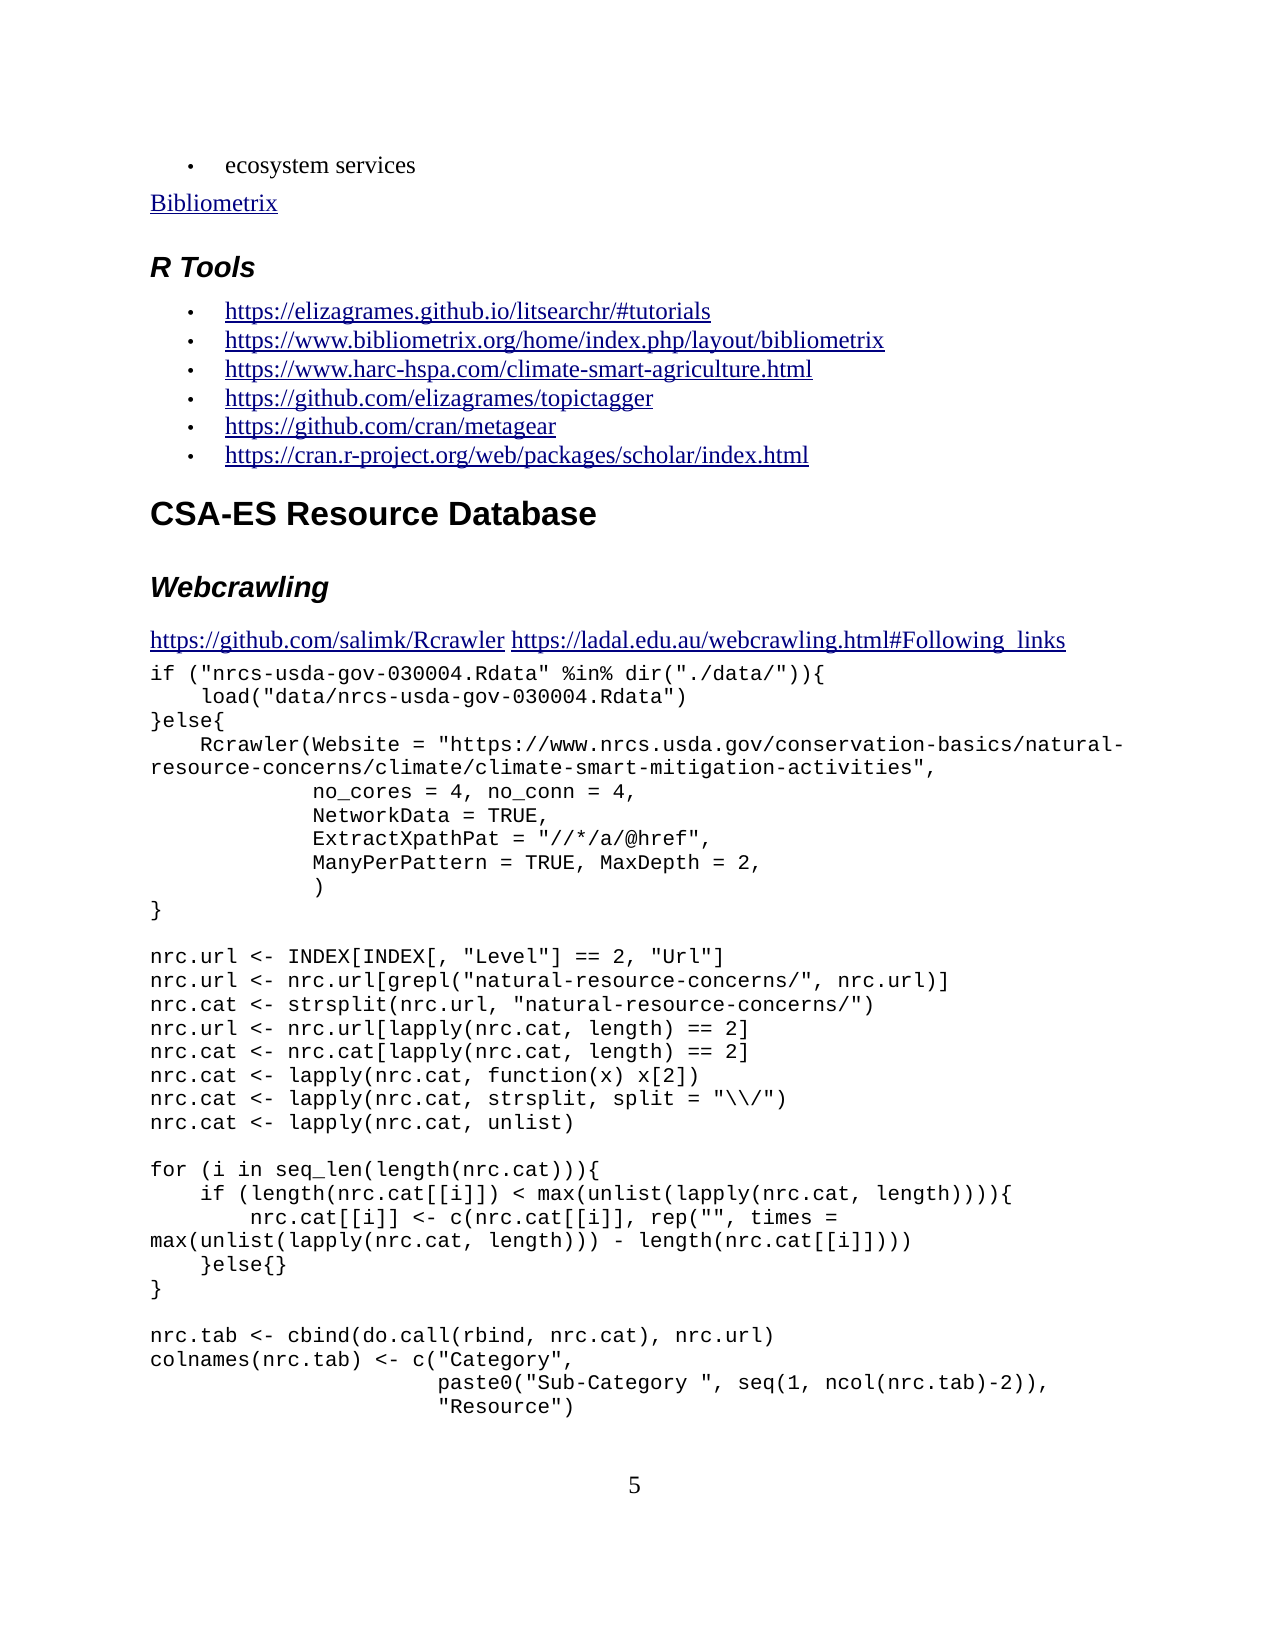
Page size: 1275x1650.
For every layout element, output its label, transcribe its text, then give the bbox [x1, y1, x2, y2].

text nrc.url <- INDEX[INDEX[, "Level"] == 2, "Url"] [150, 947, 1125, 970]
list https://www.harc-hspa.com/climate-smart-agriculture.html [187, 354, 1125, 383]
text nrc.cat <- strsplit(nrc.url, "natural-resource-concerns/") [150, 994, 1125, 1017]
text }else{ [150, 710, 1125, 734]
text https://github.com/salimk/Rcrawler https://ladal.edu.au/webcrawling.html#Following_links [150, 625, 1125, 654]
text nrc.tab <- cbind(do.call(rbind, nrc.cat), nrc.url) [150, 1325, 1125, 1348]
text if (length(nrc.cat[[i]]) < max(unlist(lapply(nrc.cat, length)))){ [150, 1183, 1125, 1207]
text Bibliometrix [150, 188, 1125, 216]
text ManyPerPattern = TRUE, MaxDepth = 2, [150, 852, 1125, 876]
text nrc.url <- nrc.url[lapply(nrc.cat, length) == 2] [150, 1017, 1125, 1041]
text nrc.cat[[i]] <- c(nrc.cat[[i]], rep("", times = max(unlist(lapply(nrc.cat, length))) - length(nrc.cat[[i]]))) [150, 1207, 1125, 1254]
text nrc.cat <- lapply(nrc.cat, function(x) x[2]) [150, 1065, 1125, 1088]
text ) [150, 876, 1125, 899]
text if ("nrcs-usda-gov-030004.Rdata" %in% dir("./data/")){ [150, 663, 1125, 686]
text ExtractXpathPat = "//*/a/@href", [150, 828, 1125, 852]
text nrc.cat <- nrc.cat[lapply(nrc.cat, length) == 2] [150, 1041, 1125, 1065]
text paste0("Sub-Category ", seq(1, ncol(nrc.tab)-2)), [150, 1372, 1125, 1396]
text no_cores = 4, no_conn = 4, [150, 781, 1125, 805]
text load("data/nrcs-usda-gov-030004.Rdata") [150, 686, 1125, 710]
text nrc.cat <- lapply(nrc.cat, strsplit, split = "\\/") [150, 1088, 1125, 1112]
subtitle Webcrawling [150, 570, 1125, 604]
list https://github.com/elizagrames/topictagger [187, 383, 1125, 411]
list https://elizagrames.github.io/litsearchr/#tutorials [187, 296, 1125, 325]
text nrc.url <- nrc.url[grepl("natural-resource-concerns/", nrc.url)] [150, 970, 1125, 994]
list https://www.bibliometrix.org/home/index.php/layout/bibliometrix [187, 325, 1125, 354]
list ecosystem services [187, 150, 1125, 179]
text }else{} [150, 1254, 1125, 1278]
text colnames(nrc.tab) <- c("Category", [150, 1348, 1125, 1372]
text nrc.cat <- lapply(nrc.cat, unlist) [150, 1112, 1125, 1136]
subtitle CSA-ES Resource Database [150, 494, 1125, 533]
subtitle R Tools [150, 250, 1125, 284]
text "Resource") [150, 1396, 1125, 1419]
list https://cran.r-project.org/web/packages/scholar/index.html [187, 440, 1125, 469]
text for (i in seq_len(length(nrc.cat))){ [150, 1159, 1125, 1183]
text Rcrawler(Website = "https://www.nrcs.usda.gov/conservation-basics/natural-resource-concerns/climate/climate-smart-mitigation-activities", [150, 734, 1125, 781]
text } [150, 1278, 1125, 1301]
text } [150, 899, 1125, 923]
list https://github.com/cran/metagear [187, 411, 1125, 440]
text NetworkData = TRUE, [150, 805, 1125, 828]
